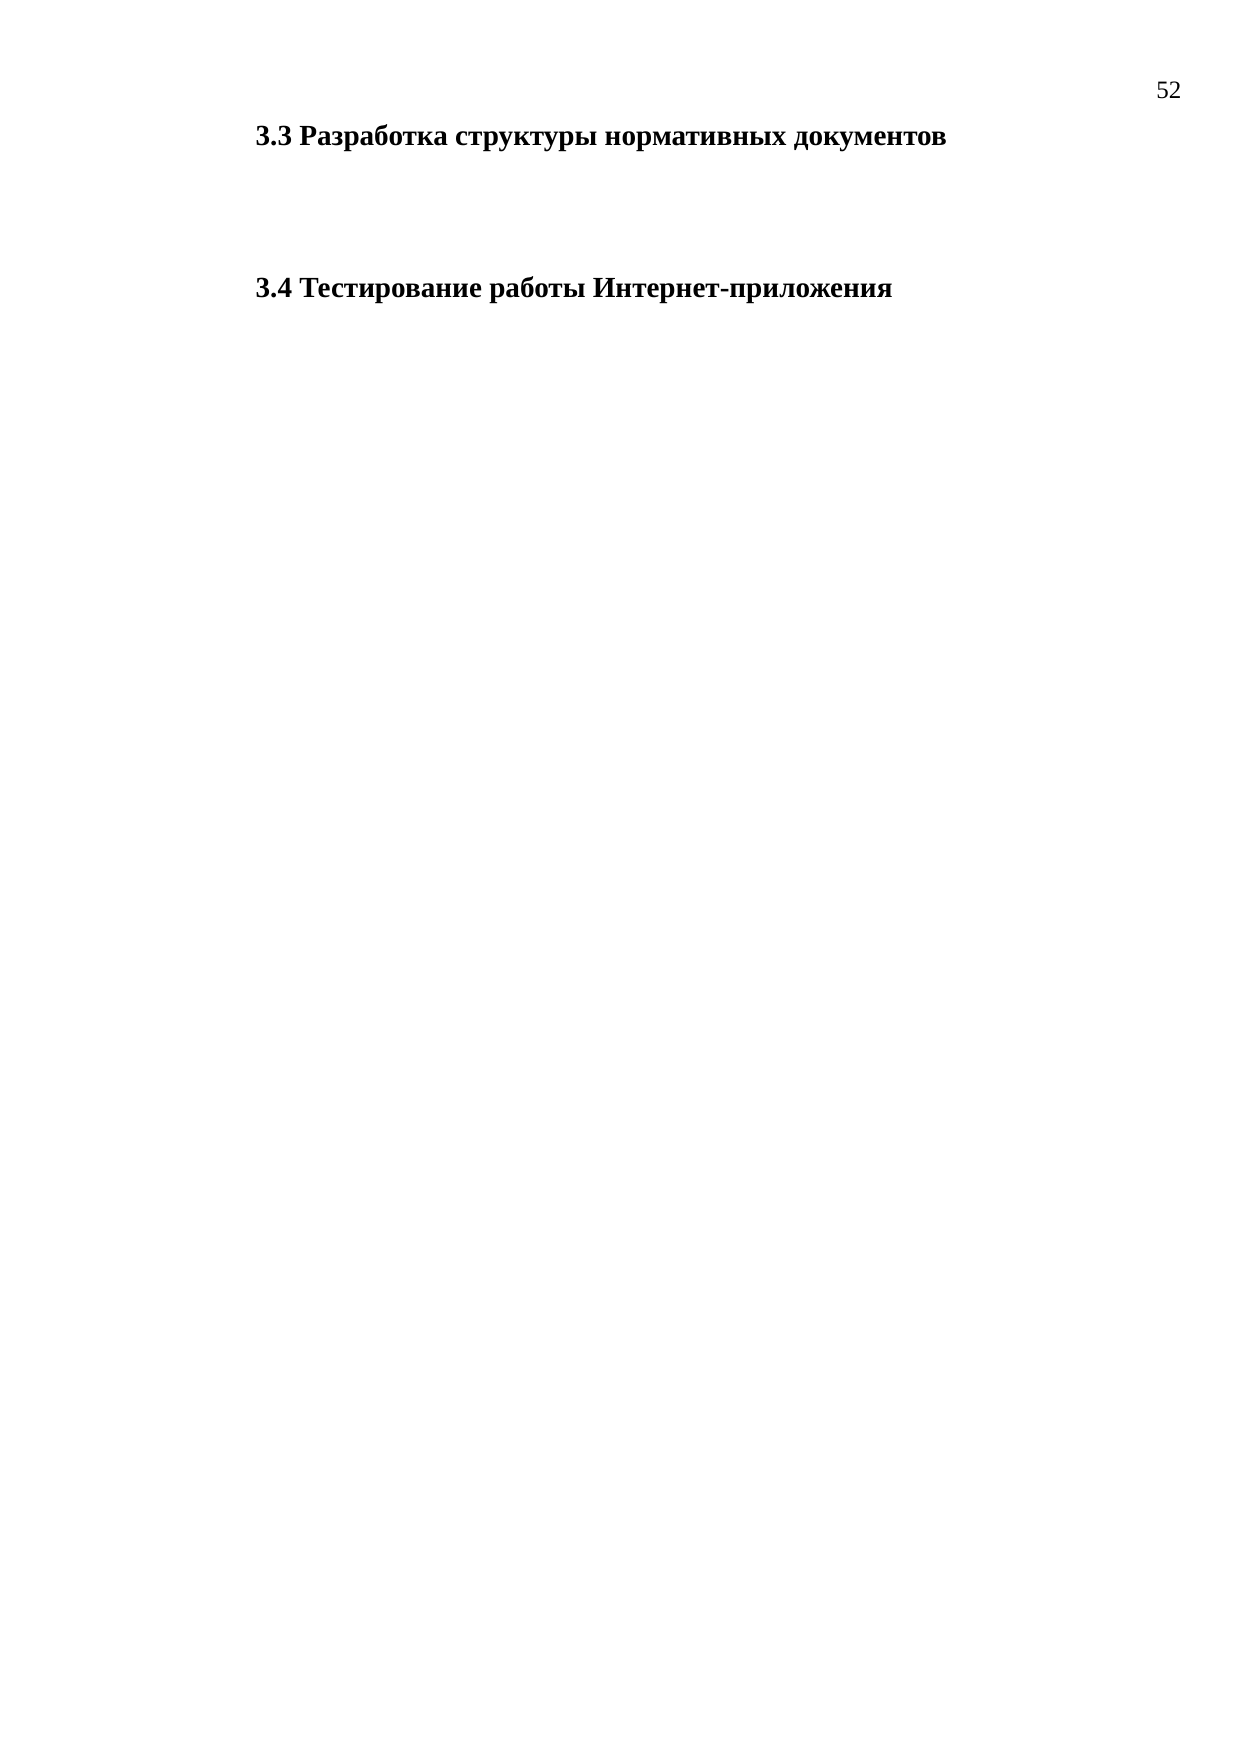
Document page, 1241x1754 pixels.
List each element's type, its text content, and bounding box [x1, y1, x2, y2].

subtitle Тестирование работы Интернет-приложения [177, 270, 1181, 304]
subtitle Разработка структуры нормативных документов [177, 118, 1181, 152]
